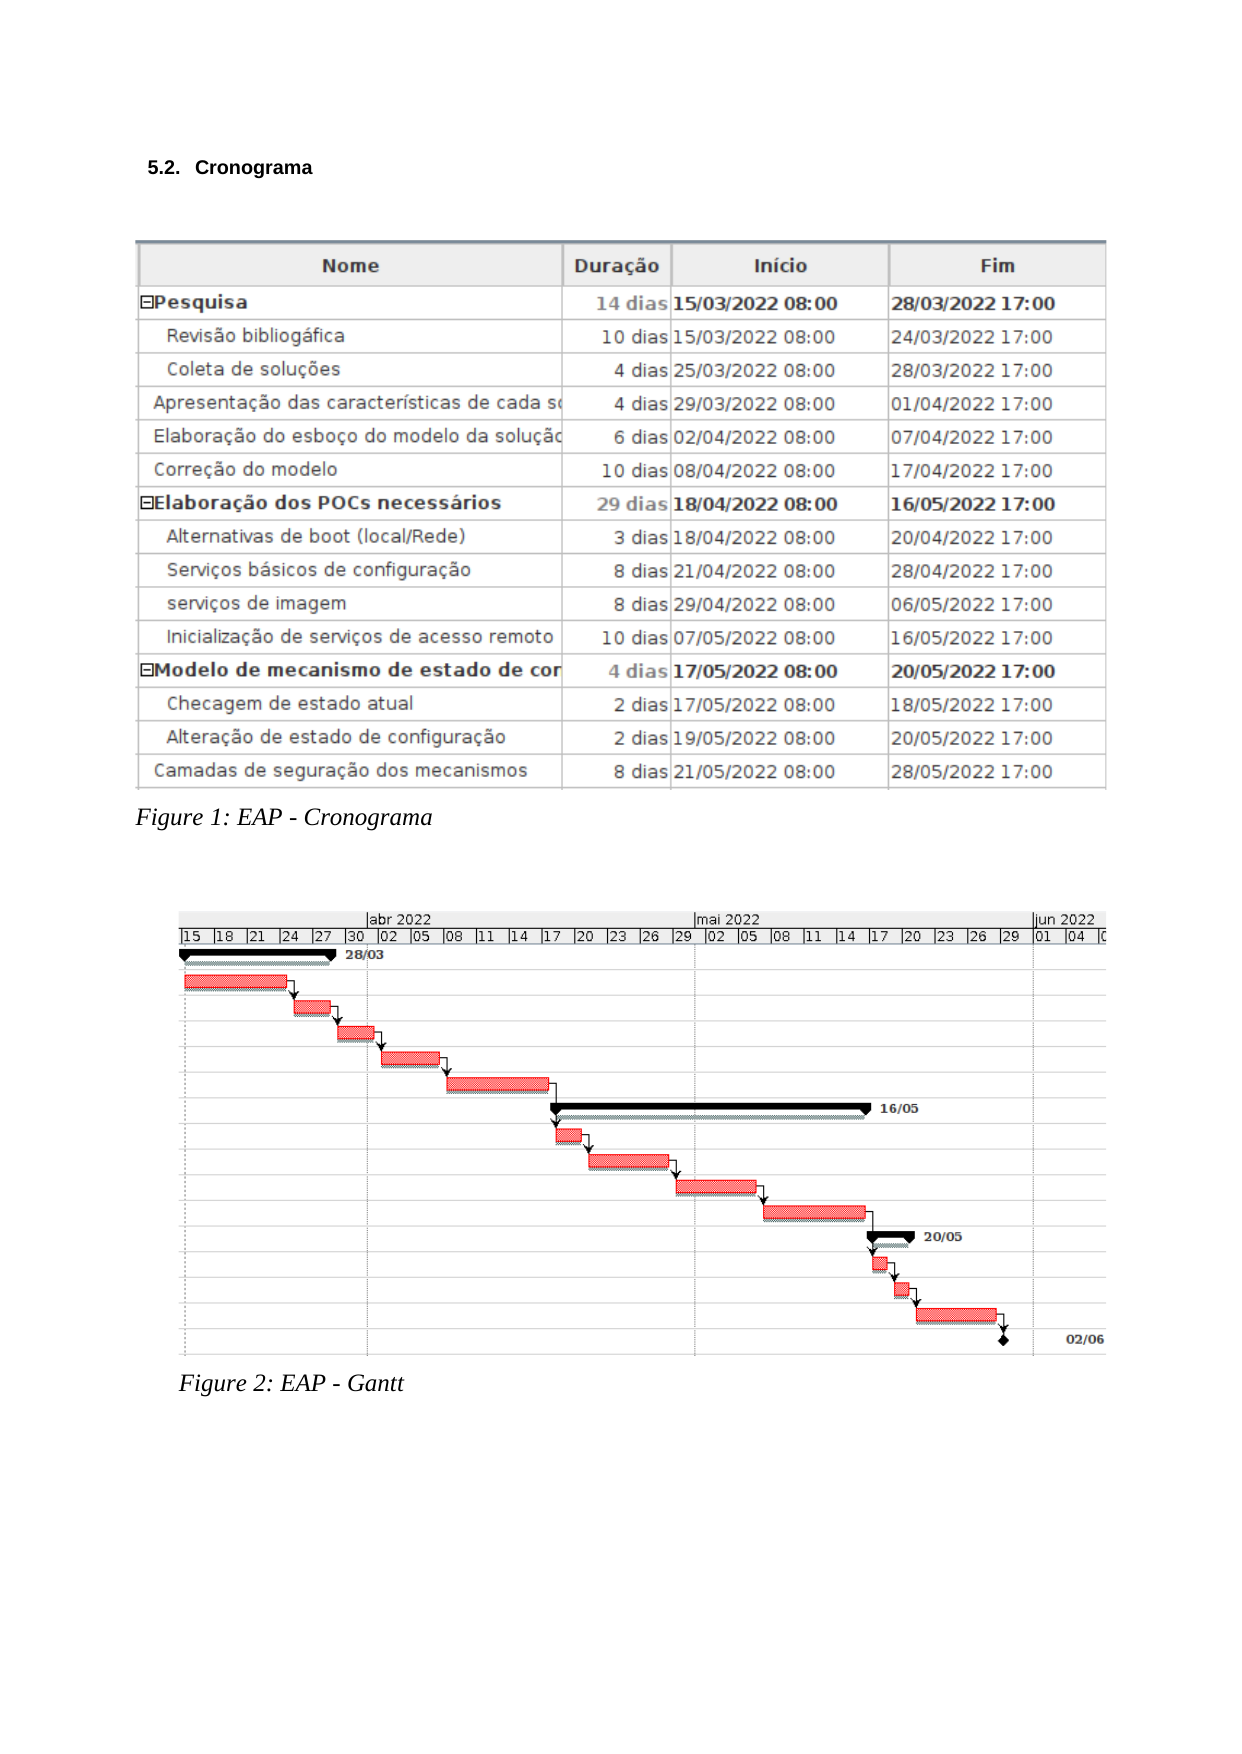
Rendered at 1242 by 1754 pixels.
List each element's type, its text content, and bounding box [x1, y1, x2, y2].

picture [135, 240, 1107, 790]
text Figure 2: EAP - Gantt [179, 1356, 1106, 1397]
text Figure 1: EAP - Cronograma [135, 790, 1106, 830]
subtitle Cronograma [147, 156, 1106, 179]
picture [178, 911, 1107, 1356]
